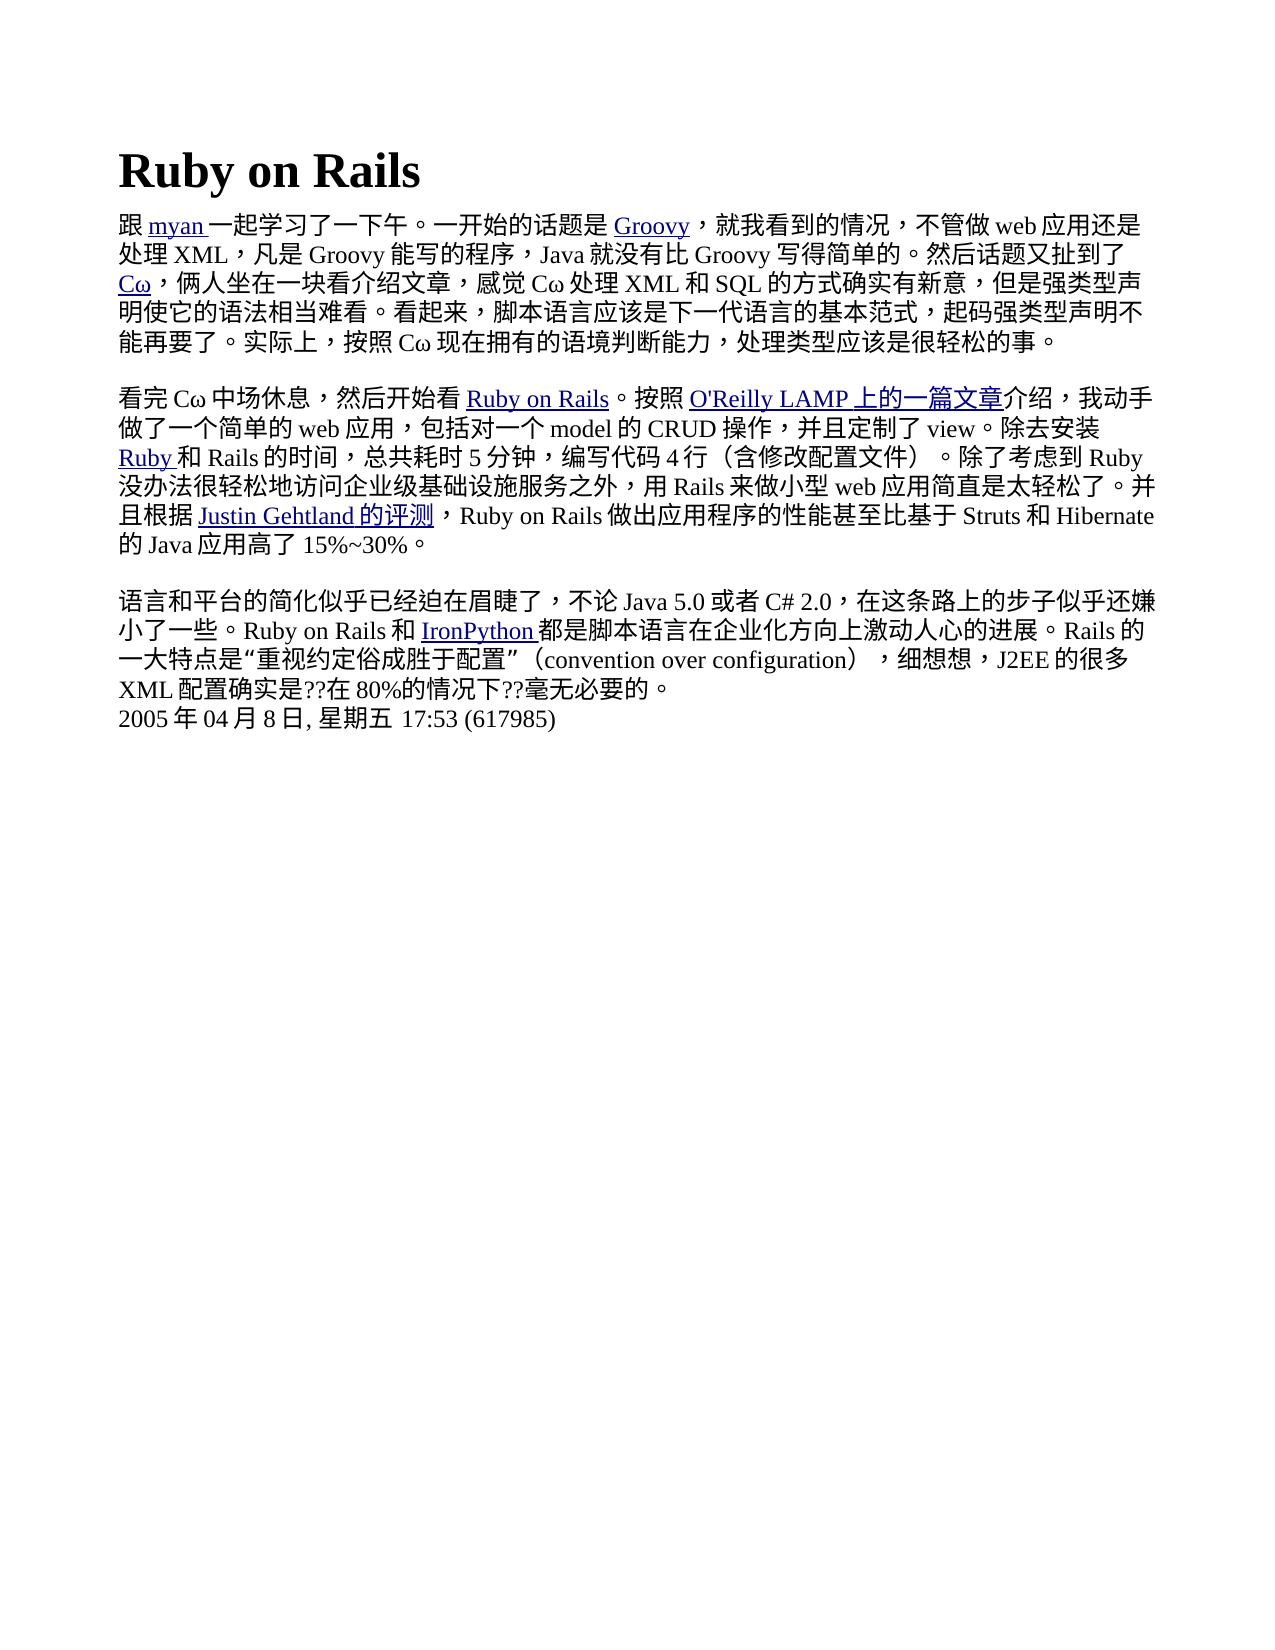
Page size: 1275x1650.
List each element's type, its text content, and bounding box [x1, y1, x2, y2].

text 跟myan一起学习了一下午。一开始的话题是Groovy，就我看到的情况，不管做web应用还是处理XML，凡是Groovy能写的程序，Java就没有比Groovy写得简单的。然后话题又扯到了Cω，俩人坐在一块看介绍文章，感觉Cω处理XML和SQL的方式确实有新意，但是强类型声明使它的语法相当难看。看起来，脚本语言应该是下一代语言的基本范式，起码强类型声明不能再要了。实际上，按照Cω现在拥有的语境判断能力，处理类型应该是很轻松的事。 看完Cω中场休息，然后开始看Ruby on Rails。按照O'Reilly LAMP上的一篇文章介绍，我动手做了一个简单的web应用，包括对一个model的CRUD操作，并且定制了view。除去安装Ruby和Rails的时间，总共耗时5分钟，编写代码4行（含修改配置文件）。除了考虑到Ruby没办法很轻松地访问企业级基础设施服务之外，用Rails来做小型web应用简直是太轻松了。并且根据Justin Gehtland的评测，Ruby on Rails做出应用程序的性能甚至比基于Struts和Hibernate的Java应用高了15%~30%。 语言和平台的简化似乎已经迫在眉睫了，不论Java 5.0或者C# 2.0，在这条路上的步子似乎还嫌小了一些。Ruby on Rails和IronPython都是脚本语言在企业化方向上激动人心的进展。Rails的一大特点是“重视约定俗成胜于配置”（convention over configuration），细想想，J2EE的很多XML配置确实是??在80%的情况下??毫无必要的。 [118, 211, 1157, 704]
text 2005年04月8日, 星期五 17:53 (617985) [118, 704, 1157, 733]
subtitle Ruby on Rails [118, 143, 1157, 198]
